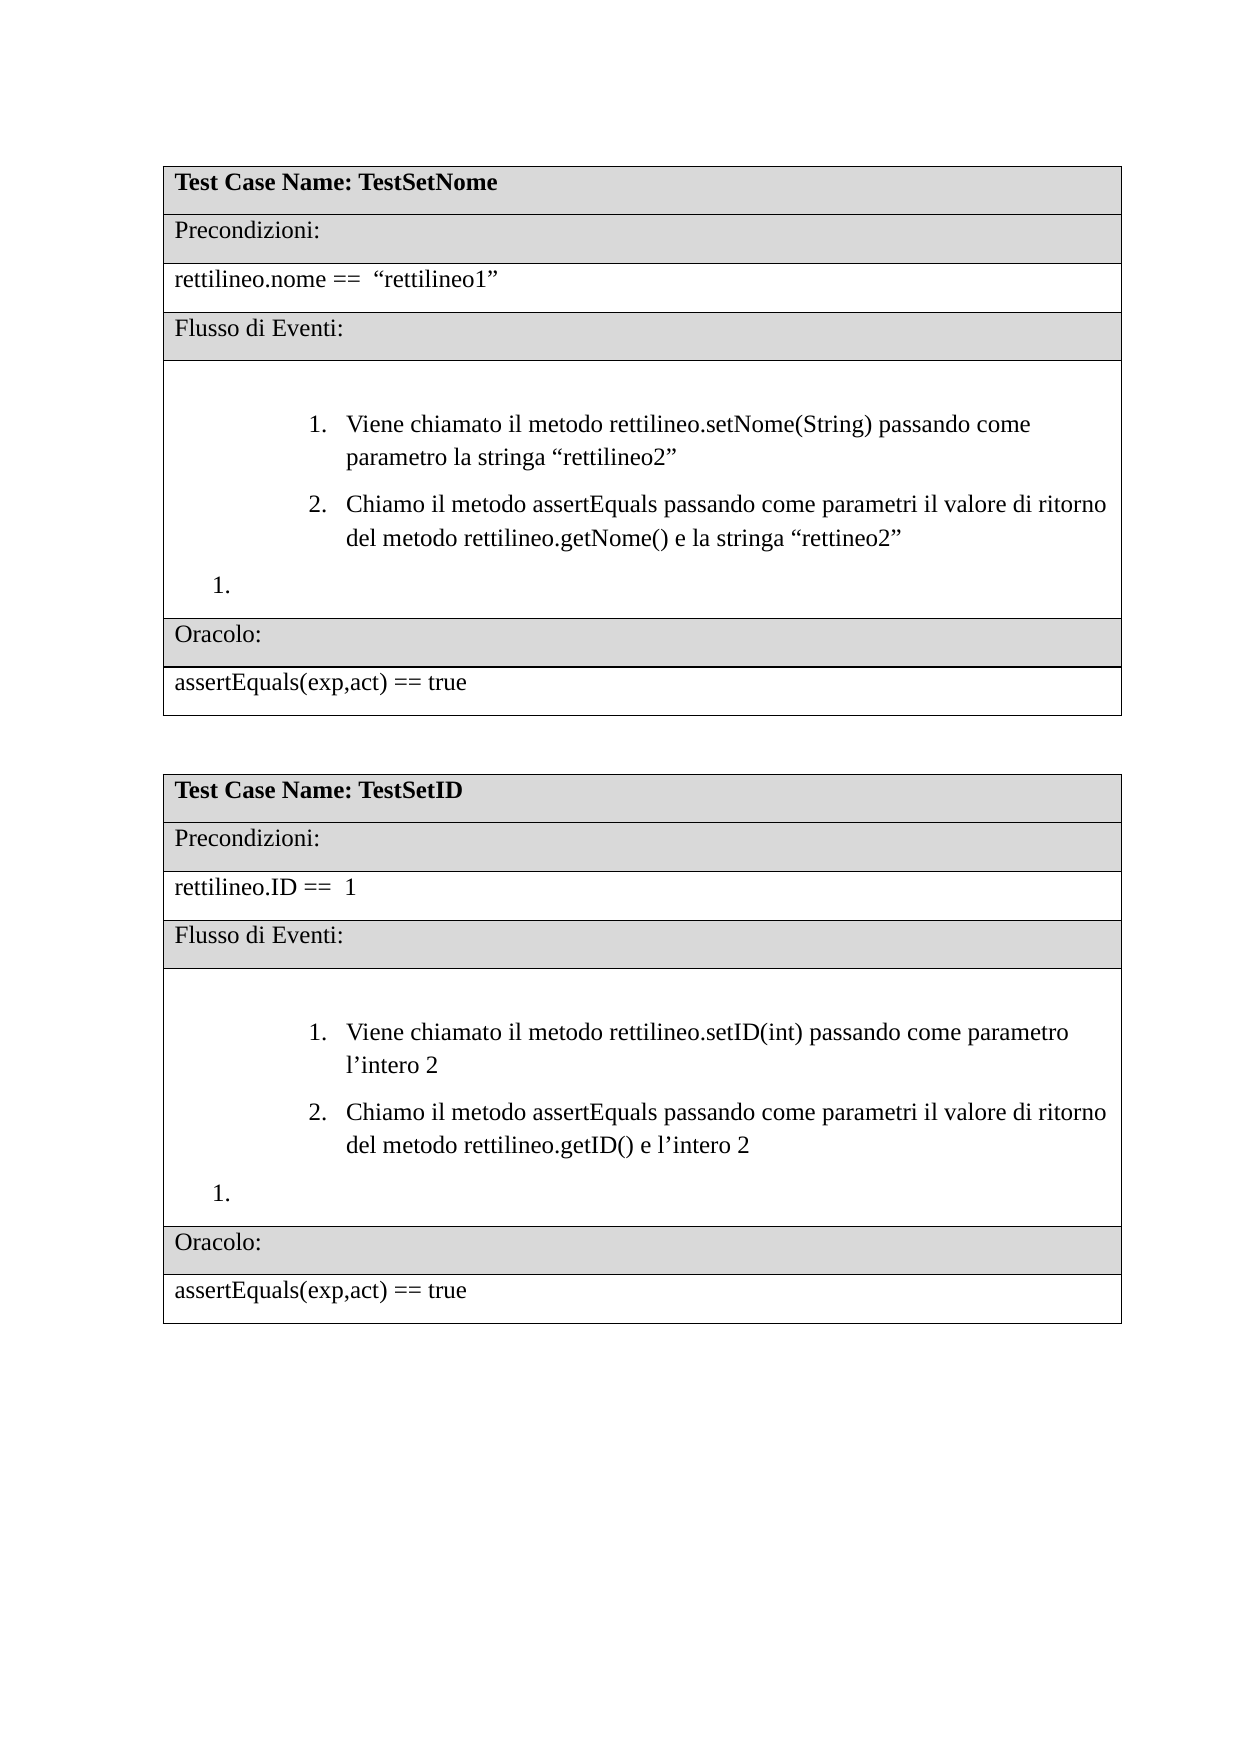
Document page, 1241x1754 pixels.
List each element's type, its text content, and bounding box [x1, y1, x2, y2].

table_cell Oracolo: [164, 619, 1121, 666]
table_cell assertEquals(exp,act) == true [164, 1275, 1121, 1323]
table_cell assertEquals(exp,act) == true [164, 668, 1121, 715]
table_cell Viene chiamato il metodo rettilineo.setID(int) passando come parametro l’intero 2 Chiamo il metodo assertEquals passando come parametri il valore di ritorno del metodo rettilineo.getID() e l’intero 2 [164, 969, 1121, 1226]
table_cell Flusso di Eventi: [164, 921, 1121, 968]
table_cell Flusso di Eventi: [164, 313, 1121, 360]
table_cell rettilineo.ID == 1 [164, 872, 1121, 919]
table_header Test Case Name: TestSetNome [164, 167, 1121, 214]
table_cell Precondizioni: [164, 215, 1121, 263]
table_cell Precondizioni: [164, 823, 1121, 871]
table_cell Viene chiamato il metodo rettilineo.setNome(String) passando come parametro la stringa “rettilineo2” Chiamo il metodo assertEquals passando come parametri il valore di ritorno del metodo rettilineo.getNome() e la stringa “rettineo2” [164, 361, 1121, 618]
table_cell rettilineo.nome == “rettilineo1” [164, 264, 1121, 312]
table_cell Oracolo: [164, 1227, 1121, 1274]
table_header Test Case Name: TestSetID [164, 775, 1121, 822]
